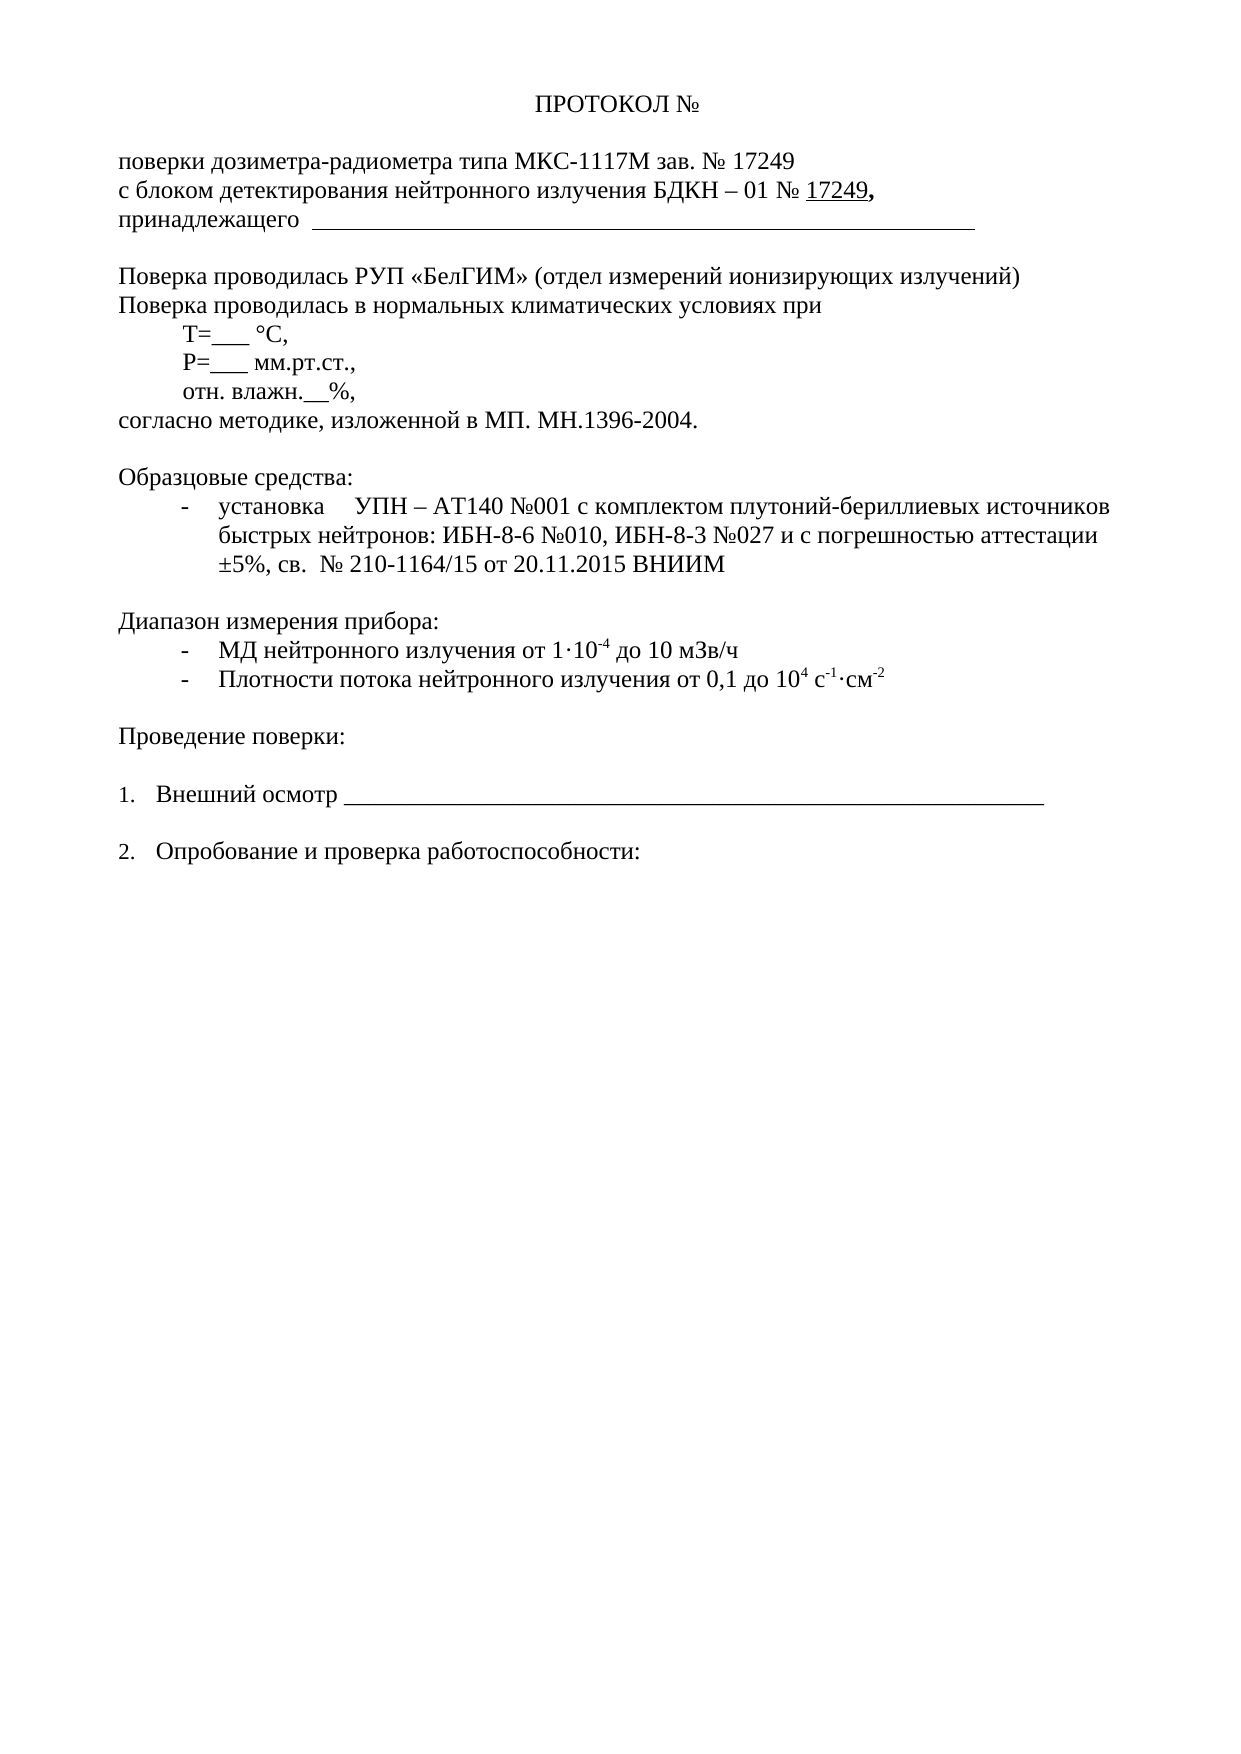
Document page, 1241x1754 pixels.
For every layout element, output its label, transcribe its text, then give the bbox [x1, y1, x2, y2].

text ПРОТОКОЛ № [118, 89, 1122, 117]
text Поверка проводилась РУП «БелГИМ» (отдел измерений ионизирующих излучений) [118, 261, 1122, 290]
list Опробование и проверка работоспособности: [118, 836, 1122, 865]
text согласно методике, изложенной в МП. МН.1396-2004. [118, 405, 1122, 434]
text Поверка проводилась в нормальных климатических условиях при [118, 290, 1122, 319]
text Проведение поверки: [118, 721, 1122, 750]
text Р=___ мм.рт.ст., [182, 347, 1122, 376]
text поверки дозиметра-радиометра типа МКС-1117М зав. № 17249 [118, 146, 1122, 175]
text Образцовые средства: [118, 462, 1122, 491]
text Диапазон измерения прибора: [118, 606, 1122, 635]
list Внешний осмотр ________________________________________________________ [118, 779, 1122, 807]
text Т=___ °С, [182, 319, 1122, 347]
text принадлежащего . . [118, 204, 1122, 232]
text - установка(6)УПН – АТ140 №001 с комплектом плутоний-бериллиевых источников быстрых нейтронов: ИБН-8-6 №010, ИБН-8-3 №027 и с погрешностью аттестации ±5%, св. № 210-1164/15 от 20.11.2015 ВНИИМ [181, 491, 1122, 577]
text отн. влажн.__%, [182, 376, 1122, 405]
text - МД нейтронного излучения от 1·10-4 до 10 мЗв/ч [181, 635, 1122, 664]
text - Плотности потока нейтронного излучения от 0,1 до 104 с-1·см-2 [181, 664, 1122, 692]
text с блоком детектирования нейтронного излучения БДКН – 01 № 17249, [118, 175, 1122, 204]
